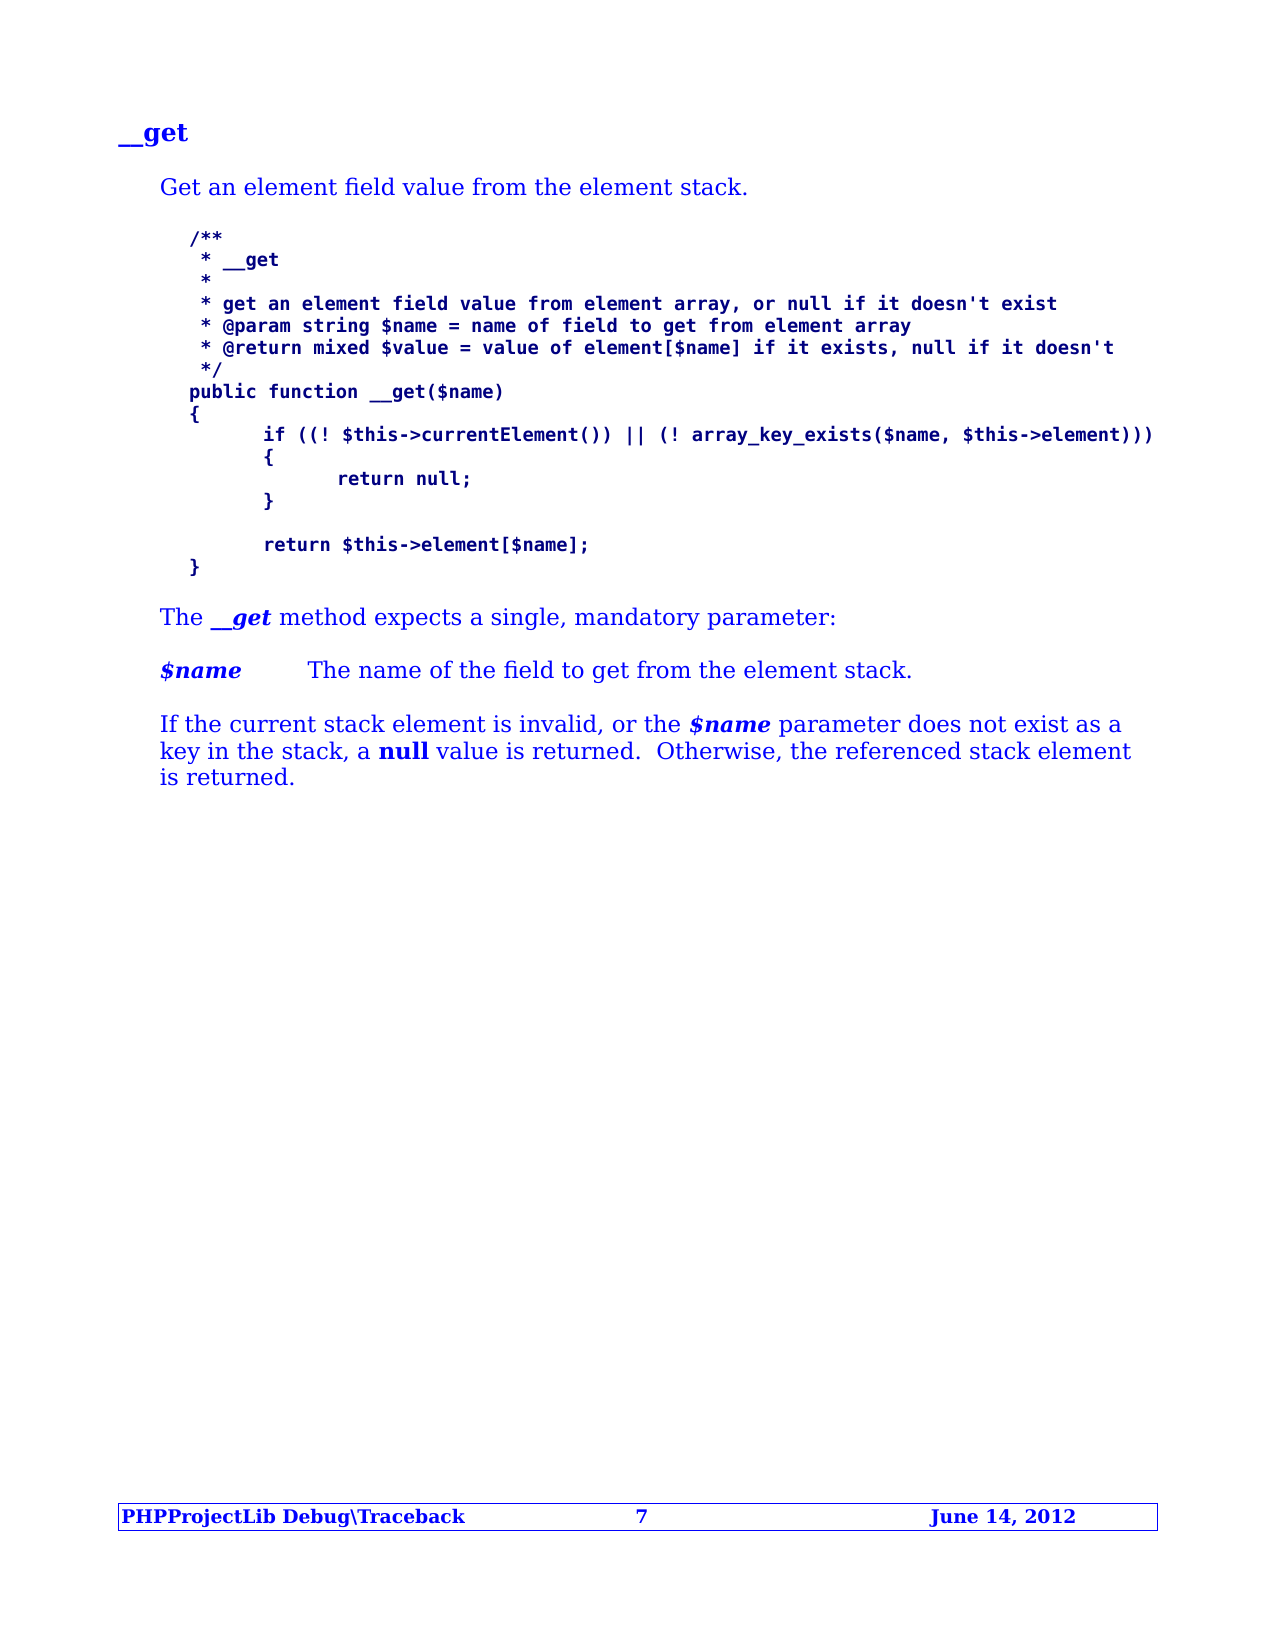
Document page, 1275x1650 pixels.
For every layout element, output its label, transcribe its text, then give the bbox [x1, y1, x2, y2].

list /** [189, 227, 1157, 249]
text Get an element field value from the element stack. [159, 174, 1157, 201]
list } [189, 490, 1157, 512]
list public function __get($name) [189, 381, 1157, 402]
list * get an element field value from element array, or null if it doesn't exist [189, 293, 1157, 315]
text $name The name of the field to get from the element stack. [159, 657, 1157, 684]
text The __get method expects a single, mandatory parameter: [159, 604, 1157, 631]
title __get [118, 118, 1157, 147]
list } [189, 556, 1157, 577]
list */ [189, 359, 1157, 381]
list return null; [189, 468, 1157, 490]
list * @param string $name = name of field to get from element array [189, 315, 1157, 337]
list if ((! $this->currentElement()) || (! array_key_exists($name, $this->element))) [189, 424, 1157, 446]
list * __get [189, 249, 1157, 271]
list * [189, 271, 1157, 293]
list { [189, 402, 1157, 424]
list return $this->element[$name]; [189, 534, 1157, 556]
list * @return mixed $value = value of element[$name] if it exists, null if it doesn't [189, 337, 1157, 359]
list { [189, 446, 1157, 468]
text If the current stack element is invalid, or the $name parameter does not exist as a key in the stack, a null value is returned. Otherwise, the referenced stack element is returned. [159, 711, 1157, 791]
